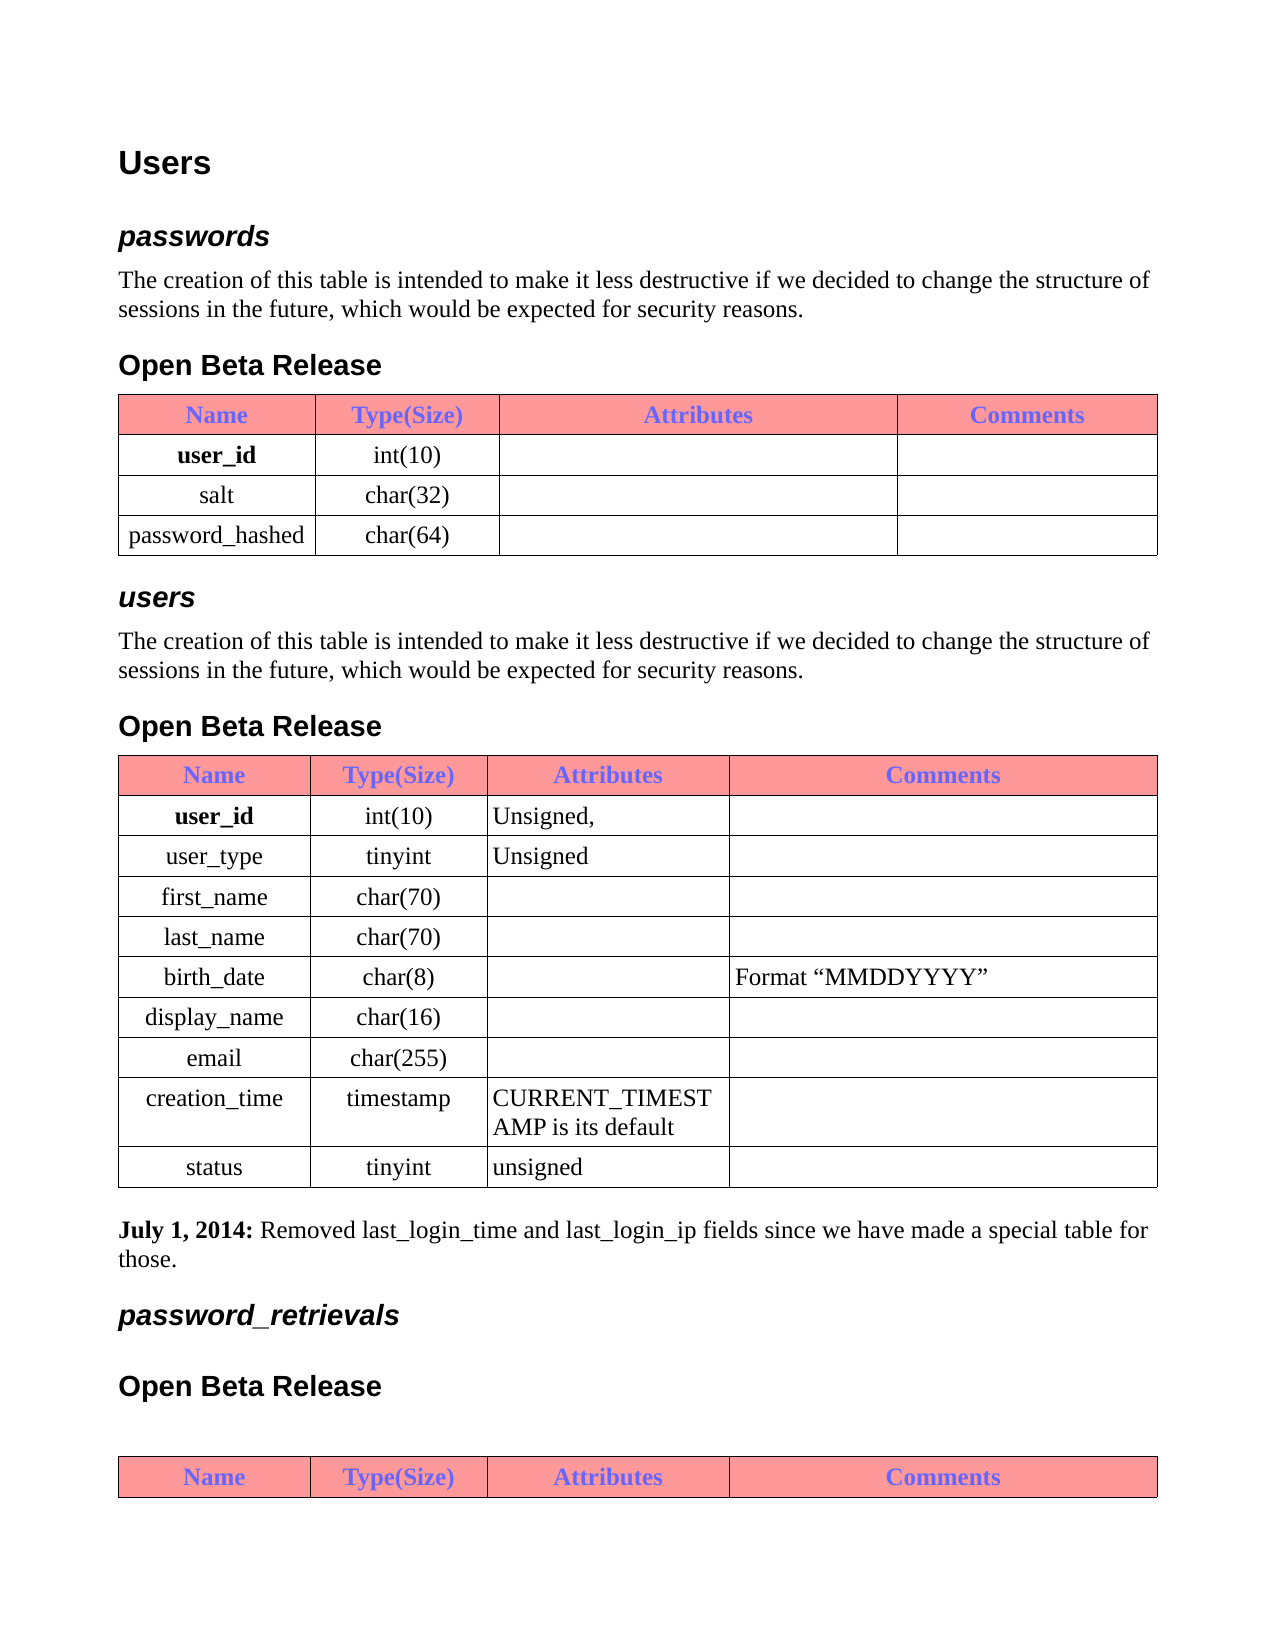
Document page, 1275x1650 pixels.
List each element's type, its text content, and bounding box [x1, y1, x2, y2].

table_cell int(10) [316, 435, 499, 474]
table_cell salt [119, 476, 315, 515]
table_cell [730, 1038, 1157, 1077]
table_cell CURRENT_TIMESTAMP is its default [488, 1078, 729, 1146]
table_cell [730, 877, 1157, 916]
text The creation of this table is intended to make it less destructive if we decided to change the structure of sessions in the future, which would be expected for security reasons. [118, 626, 1157, 684]
table_cell tinyint [311, 1147, 487, 1187]
table_cell display_name [119, 998, 310, 1037]
table_cell [898, 516, 1157, 555]
table_header Comments [730, 1457, 1157, 1497]
subtitle Open Beta Release [118, 348, 1157, 381]
table_cell char(32) [316, 476, 499, 515]
table_cell char(70) [311, 917, 487, 956]
table_cell char(255) [311, 1038, 487, 1077]
table_cell [488, 917, 729, 956]
table_header Type(Size) [311, 756, 487, 795]
table_cell user_id [119, 435, 315, 474]
table_header Attributes [488, 756, 729, 795]
table_cell [730, 998, 1157, 1037]
table_cell [730, 1147, 1157, 1187]
table_cell [488, 877, 729, 916]
table_header Name [119, 1457, 310, 1497]
subtitle Users [118, 143, 1157, 182]
table_header Comments [898, 395, 1157, 434]
table_cell char(64) [316, 516, 499, 555]
text The creation of this table is intended to make it less destructive if we decided to change the structure of sessions in the future, which would be expected for security reasons. [118, 265, 1157, 323]
table_cell [500, 476, 897, 515]
table_cell last_name [119, 917, 310, 956]
subtitle users [118, 580, 1157, 614]
table_cell Unsigned [488, 836, 729, 876]
table_cell int(10) [311, 796, 487, 835]
table_cell Unsigned, [488, 796, 729, 835]
table_header Attributes [488, 1457, 729, 1497]
table_cell [500, 435, 897, 474]
table_cell unsigned [488, 1147, 729, 1187]
table_cell first_name [119, 877, 310, 916]
table_cell user_id [119, 796, 310, 835]
subtitle password_retrievals [118, 1298, 1157, 1332]
table_cell [500, 516, 897, 555]
table_cell creation_time [119, 1078, 310, 1146]
subtitle Open Beta Release [118, 709, 1157, 742]
table_cell [730, 836, 1157, 876]
table_cell char(16) [311, 998, 487, 1037]
table_cell [730, 796, 1157, 835]
table_cell [488, 998, 729, 1037]
table_cell [730, 1078, 1157, 1146]
table_cell [730, 917, 1157, 956]
table_cell timestamp [311, 1078, 487, 1146]
subtitle Open Beta Release [118, 1369, 1157, 1403]
table_header Attributes [500, 395, 897, 434]
table_cell user_type [119, 836, 310, 876]
table_cell password_hashed [119, 516, 315, 555]
table_cell [898, 476, 1157, 515]
table_header Type(Size) [316, 395, 499, 434]
table_cell birth_date [119, 957, 310, 997]
table_cell char(70) [311, 877, 487, 916]
table_cell email [119, 1038, 310, 1077]
table_header Comments [730, 756, 1157, 795]
table_cell Format “MMDDYYYY” [730, 957, 1157, 997]
table_cell tinyint [311, 836, 487, 876]
table_header Name [119, 756, 310, 795]
table_cell [488, 957, 729, 997]
table_cell status [119, 1147, 310, 1187]
table_header Type(Size) [311, 1457, 487, 1497]
table_cell char(8) [311, 957, 487, 997]
subtitle passwords [118, 219, 1157, 253]
table_cell [898, 435, 1157, 474]
table_cell [488, 1038, 729, 1077]
text July 1, 2014: Removed last_login_time and last_login_ip fields since we have made a special table for those. [118, 1216, 1157, 1273]
table_header Name [119, 395, 315, 434]
